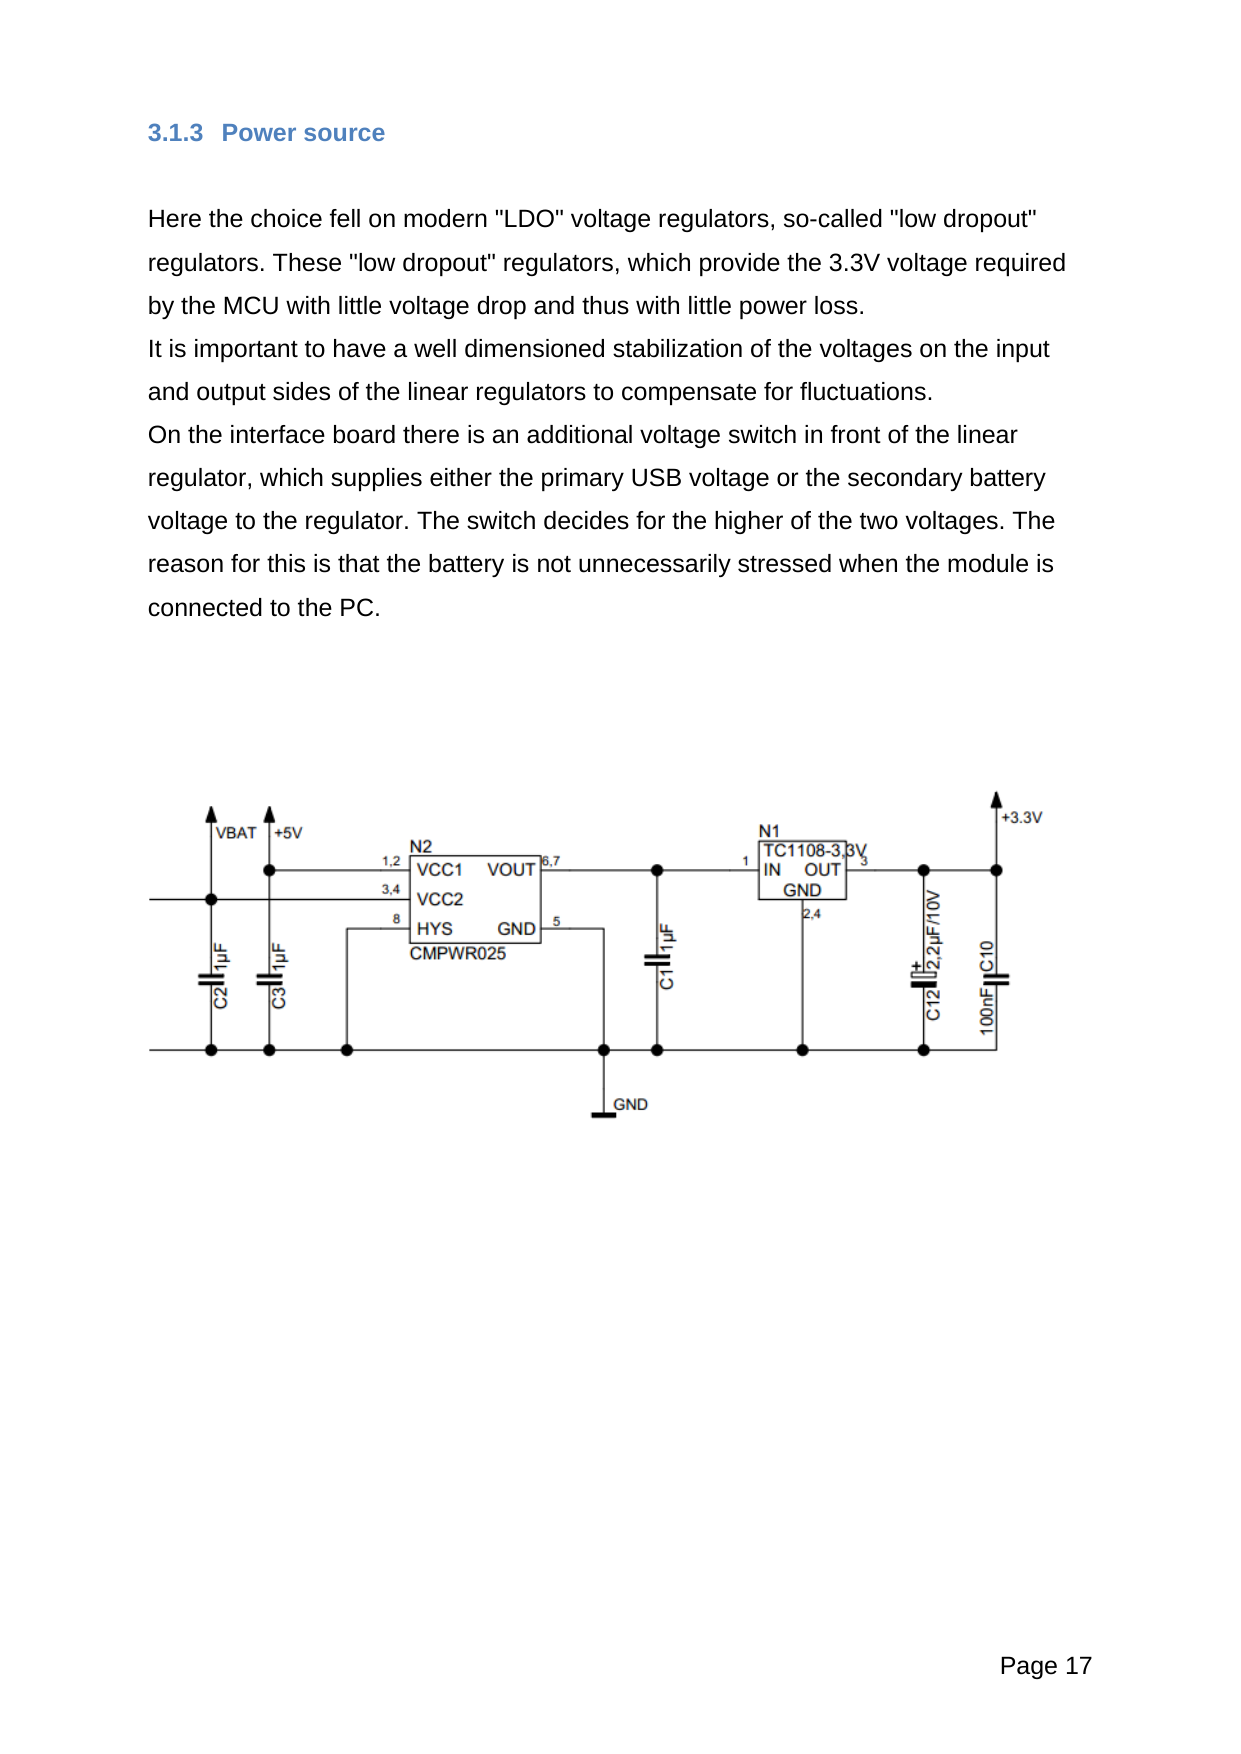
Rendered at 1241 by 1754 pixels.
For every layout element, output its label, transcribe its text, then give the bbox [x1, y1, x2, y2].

subtitle Power source [148, 118, 1092, 147]
text On the interface board there is an additional voltage switch in front of the linear regulator, which supplies either the primary USB voltage or the secondary battery voltage to the regulator. The switch decides for the higher of the two voltages. The reason for this is that the battery is not unnecessarily stressed when the module is connected to the PC. [148, 420, 1092, 621]
text It is important to have a well dimensioned stabilization of the voltages on the input and output sides of the linear regulators to compensate for fluctuations. [148, 334, 1092, 406]
picture [172, 716, 1094, 1186]
text Here the choice fell on modern "LDO" voltage regulators, so-called "low dropout" regulators. These "low dropout" regulators, which provide the 3.3V voltage required by the MCU with little voltage drop and thus with little power loss. [148, 204, 1092, 319]
